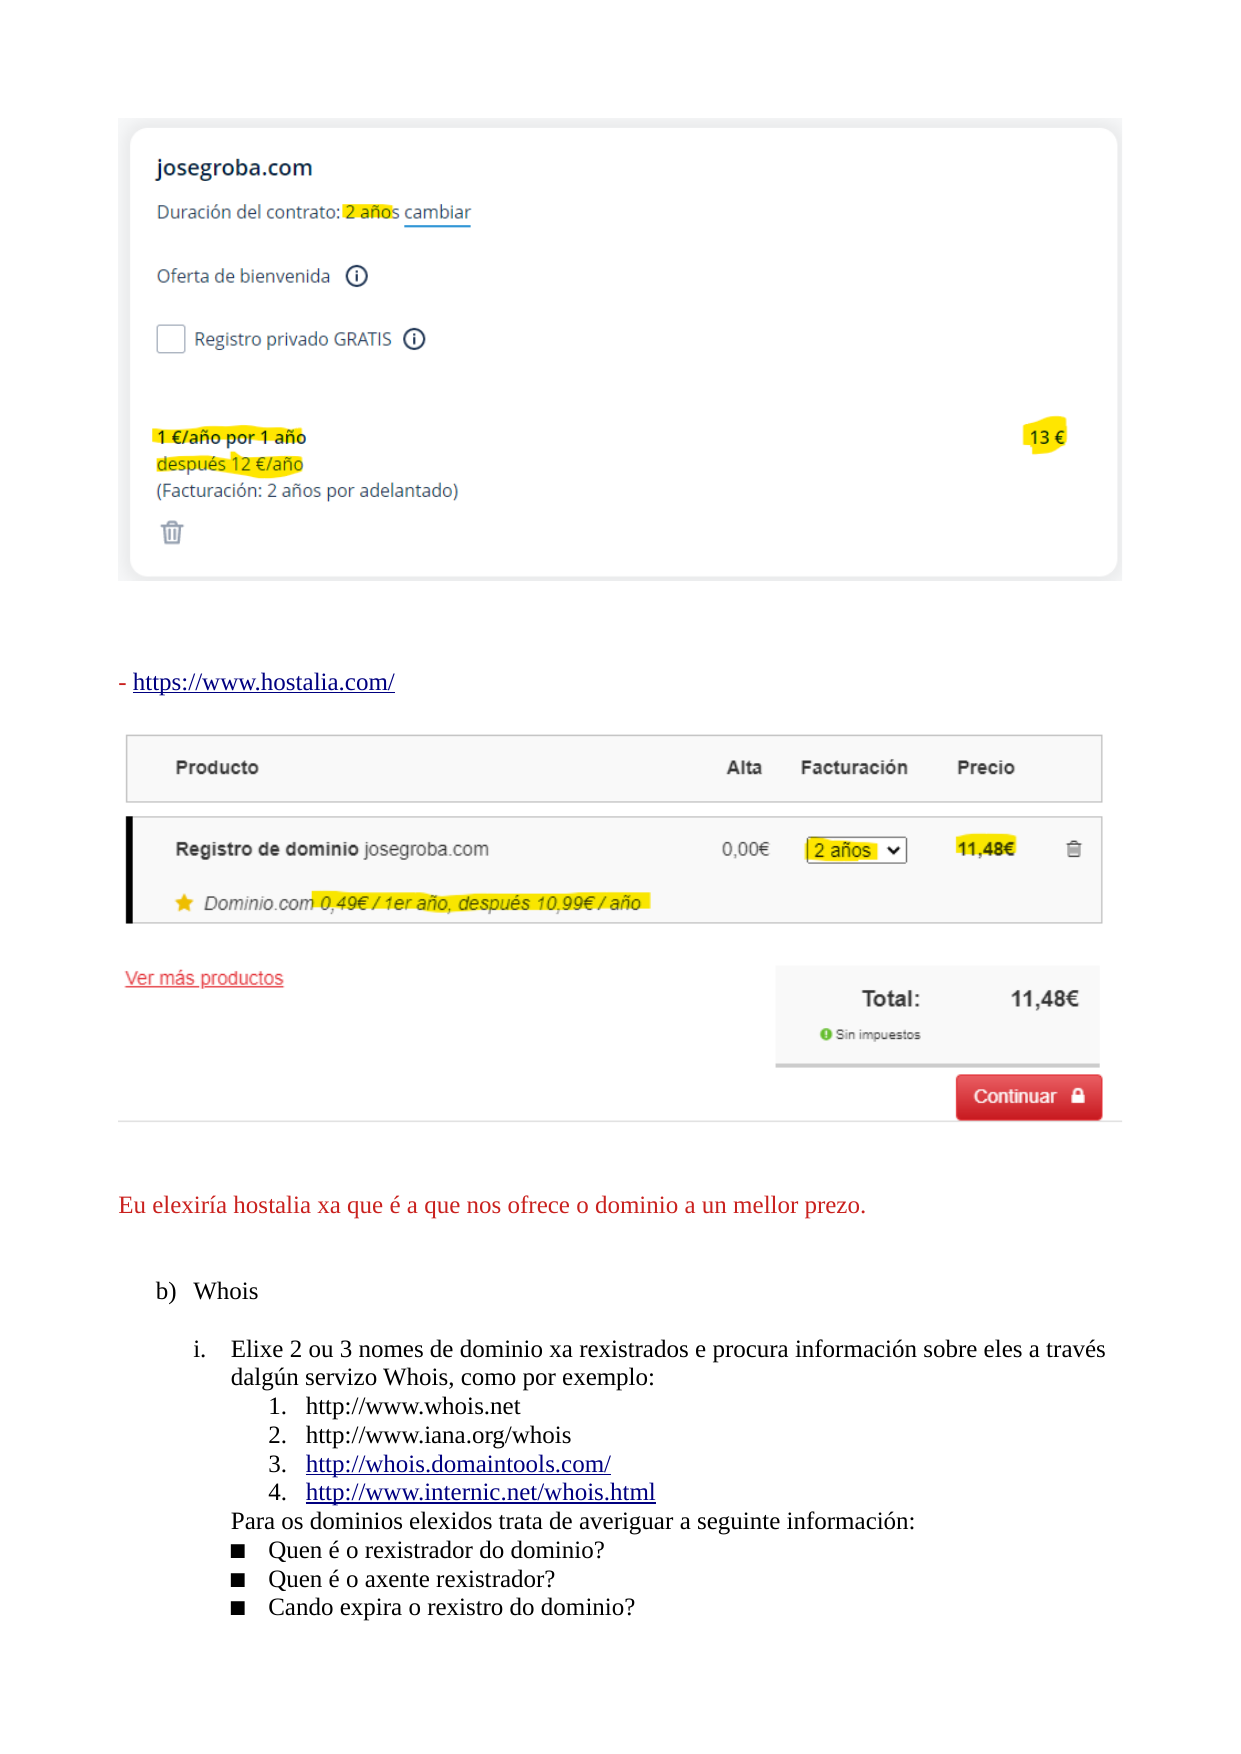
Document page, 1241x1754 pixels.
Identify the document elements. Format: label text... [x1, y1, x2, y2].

picture [118, 118, 1123, 581]
text Eu elexiría hostalia xa que é a que nos ofrece o dominio a un mellor prezo. [118, 1190, 1122, 1219]
list Para os dominios elexidos trata de averiguar a seguinte información: [193, 1506, 1122, 1535]
list http://www.internic.net/whois.html [268, 1477, 1122, 1506]
list Elixe 2 ou 3 nomes de dominio xa rexistrados e procura información sobre eles a través dalgún servizo Whois, como por exemplo: [193, 1334, 1122, 1391]
list http://www.iana.org/whois [268, 1420, 1122, 1449]
list http://whois.domaintools.com/ [268, 1449, 1122, 1477]
list Quen é o axente rexistrador? [231, 1564, 1122, 1592]
picture [118, 724, 1123, 1133]
list http://www.whois.net [268, 1391, 1122, 1420]
list Quen é o rexistrador do dominio? [231, 1535, 1122, 1564]
text - https://www.hostalia.com/ [118, 667, 1122, 696]
list Cando expira o rexistro do dominio? [231, 1592, 1122, 1621]
list Whois [156, 1276, 1122, 1305]
